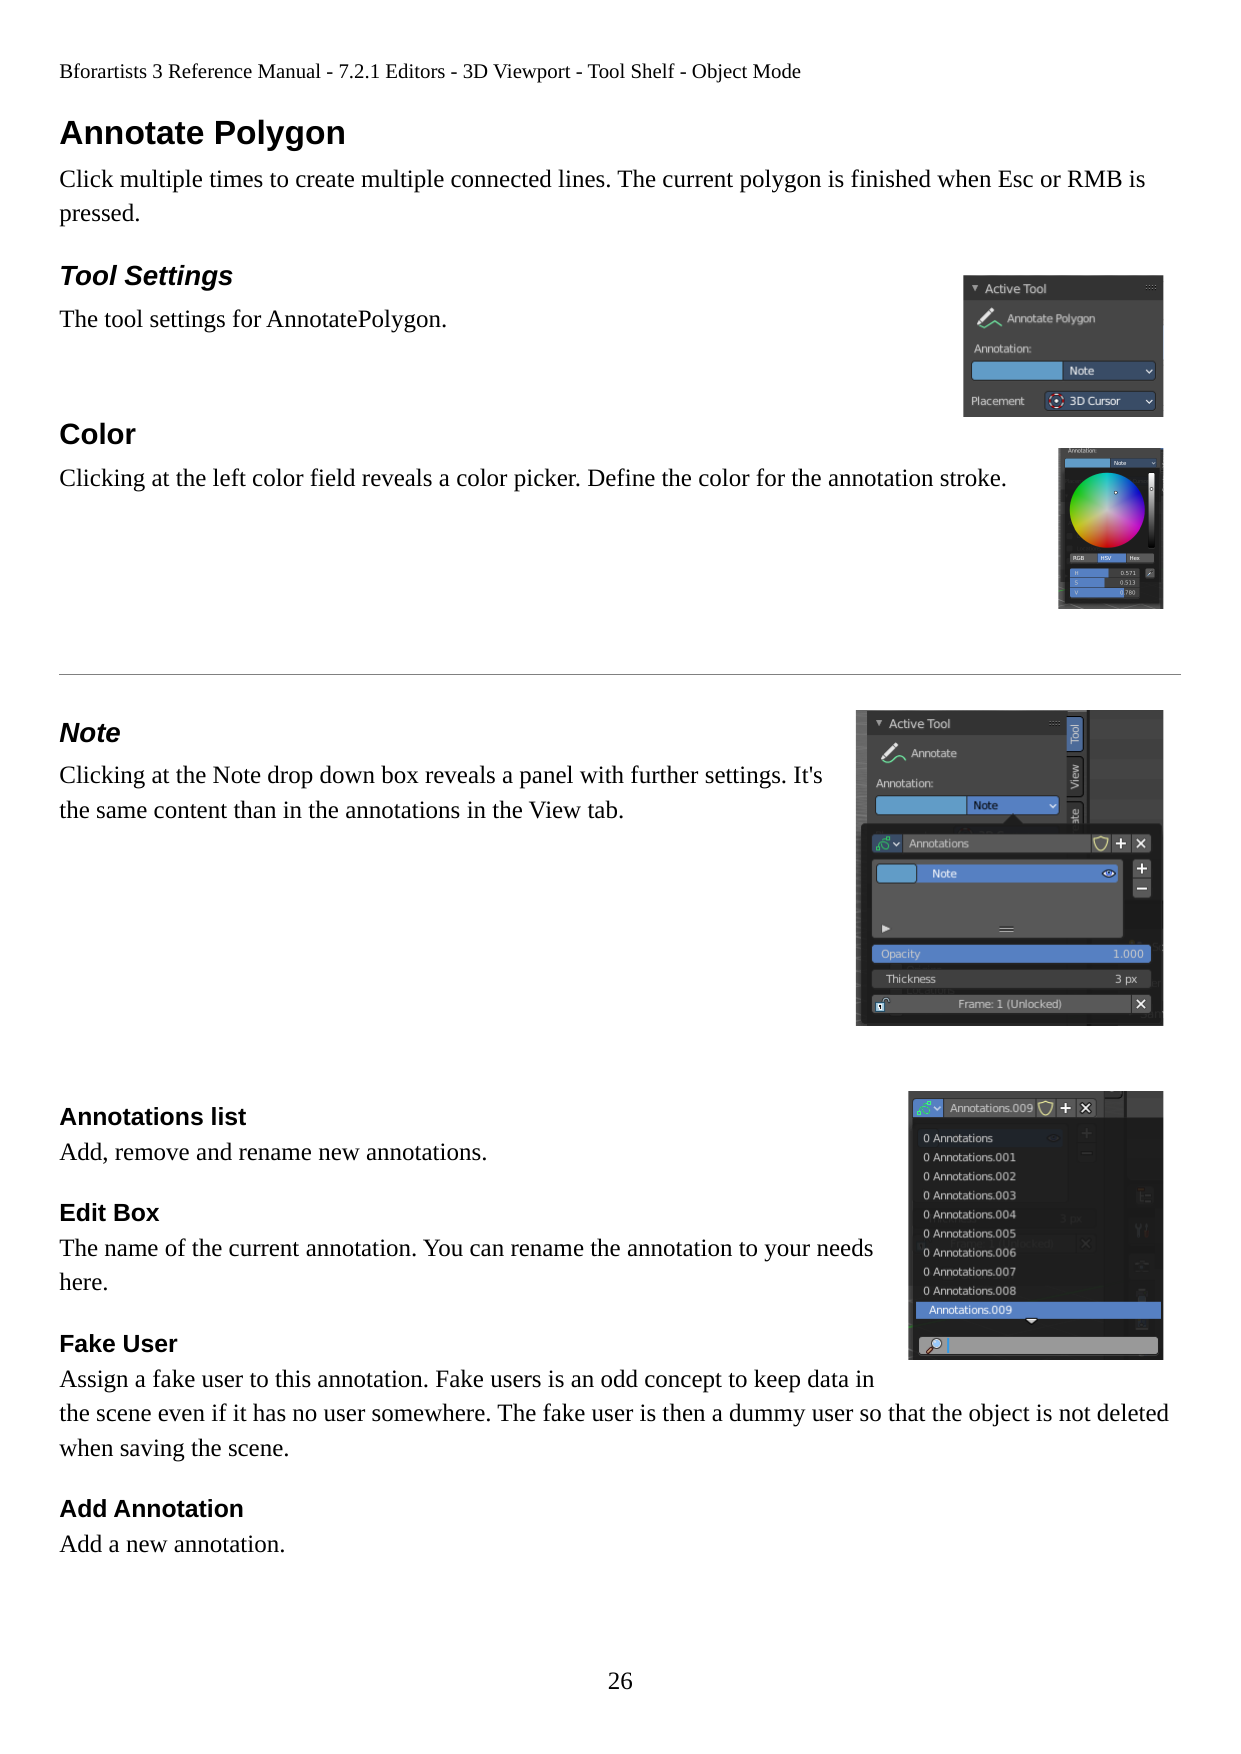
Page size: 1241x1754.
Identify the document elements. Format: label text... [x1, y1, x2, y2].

subtitle Note [59, 716, 855, 748]
text The name of the current annotation. You can rename the annotation to your needs here. [59, 1233, 908, 1296]
picture [908, 1091, 1164, 1360]
subtitle [1164, 1102, 1181, 1130]
subtitle Edit Box [59, 1198, 908, 1227]
subtitle [1164, 1198, 1181, 1227]
picture [963, 275, 1164, 417]
subtitle Annotations list [59, 1102, 908, 1130]
subtitle Add Annotation [59, 1494, 1181, 1523]
subtitle Fake User [59, 1329, 908, 1357]
text The tool settings for AnnotatePolygon. [59, 304, 963, 333]
subtitle Tool Settings [59, 260, 1181, 292]
text Clicking at the left color field reveals a color picker. Define the color for the annotation stroke. [59, 463, 1058, 492]
text Add, remove and rename new annotations. [59, 1137, 908, 1165]
picture [855, 710, 1164, 1026]
text Click multiple times to create multiple connected lines. The current polygon is finished when Esc or RMB is pressed. [59, 164, 1181, 227]
subtitle [1164, 716, 1181, 748]
text Add a new annotation. [59, 1529, 1181, 1558]
subtitle [1164, 1329, 1181, 1357]
subtitle Color [59, 417, 1181, 451]
picture [1058, 448, 1164, 609]
text Assign a fake user to this annotation. Fake users is an odd concept to keep data in the scene even if it has no user somewhere. The fake user is then a dummy user so that the object is not deleted when saving the scene. [59, 1364, 1181, 1461]
subtitle Annotate Polygon [59, 113, 1181, 151]
text Clicking at the Note drop down box reveals a panel with further settings. It's the same content than in the annotations in the View tab. [59, 760, 855, 824]
